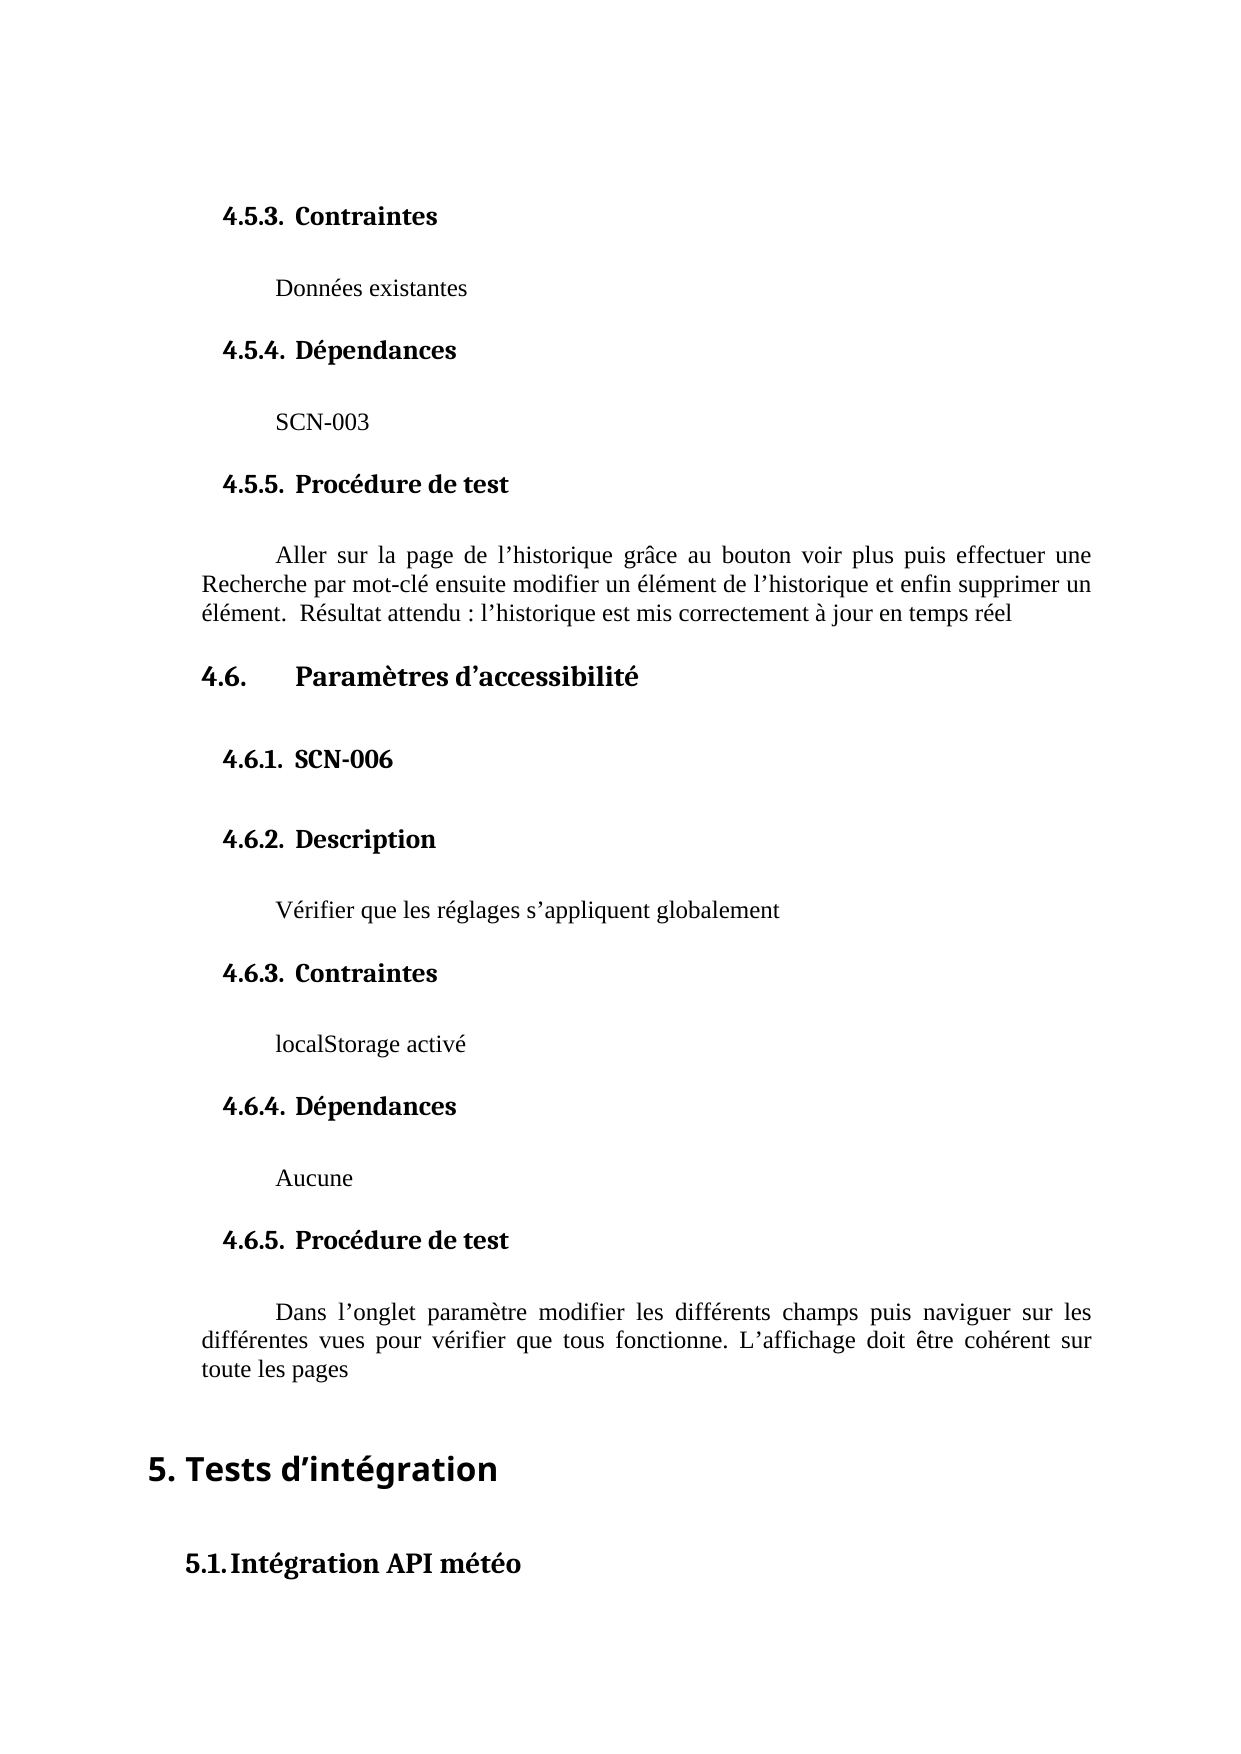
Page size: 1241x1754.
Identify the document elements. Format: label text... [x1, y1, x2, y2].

text localStorage activé [275, 1029, 1092, 1058]
text Vérifier que les réglages s’appliquent globalement [275, 896, 1092, 924]
text Données existantes [275, 273, 1092, 302]
subtitle Procédure de test [223, 469, 1092, 500]
text SCN-003 [238, 407, 1092, 436]
text Dans l’onglet paramètre modifier les différents champs puis naviguer sur les différentes vues pour vérifier que tous fonctionne. L’affichage doit être cohérent sur toute les pages [201, 1297, 1092, 1383]
subtitle Intégration API météo [185, 1547, 1092, 1581]
subtitle Paramètres d’accessibilité [201, 660, 1092, 694]
subtitle SCN-006 [223, 744, 1092, 775]
subtitle Dépendances [223, 335, 1092, 366]
subtitle Tests d’intégration [148, 1446, 1092, 1491]
subtitle Contraintes [223, 958, 1092, 989]
text Aucune [238, 1163, 1092, 1192]
subtitle Dépendances [223, 1091, 1092, 1122]
text Aller sur la page de l’historique grâce au bouton voir plus puis effectuer une Recherche par mot-clé ensuite modifier un élément de l’historique et enfin supprimer un élément. Résultat attendu : l’historique est mis correctement à jour en temps réel [201, 541, 1092, 627]
subtitle Contraintes [223, 201, 1092, 233]
subtitle Description [223, 824, 1092, 855]
subtitle Procédure de test [223, 1225, 1092, 1256]
